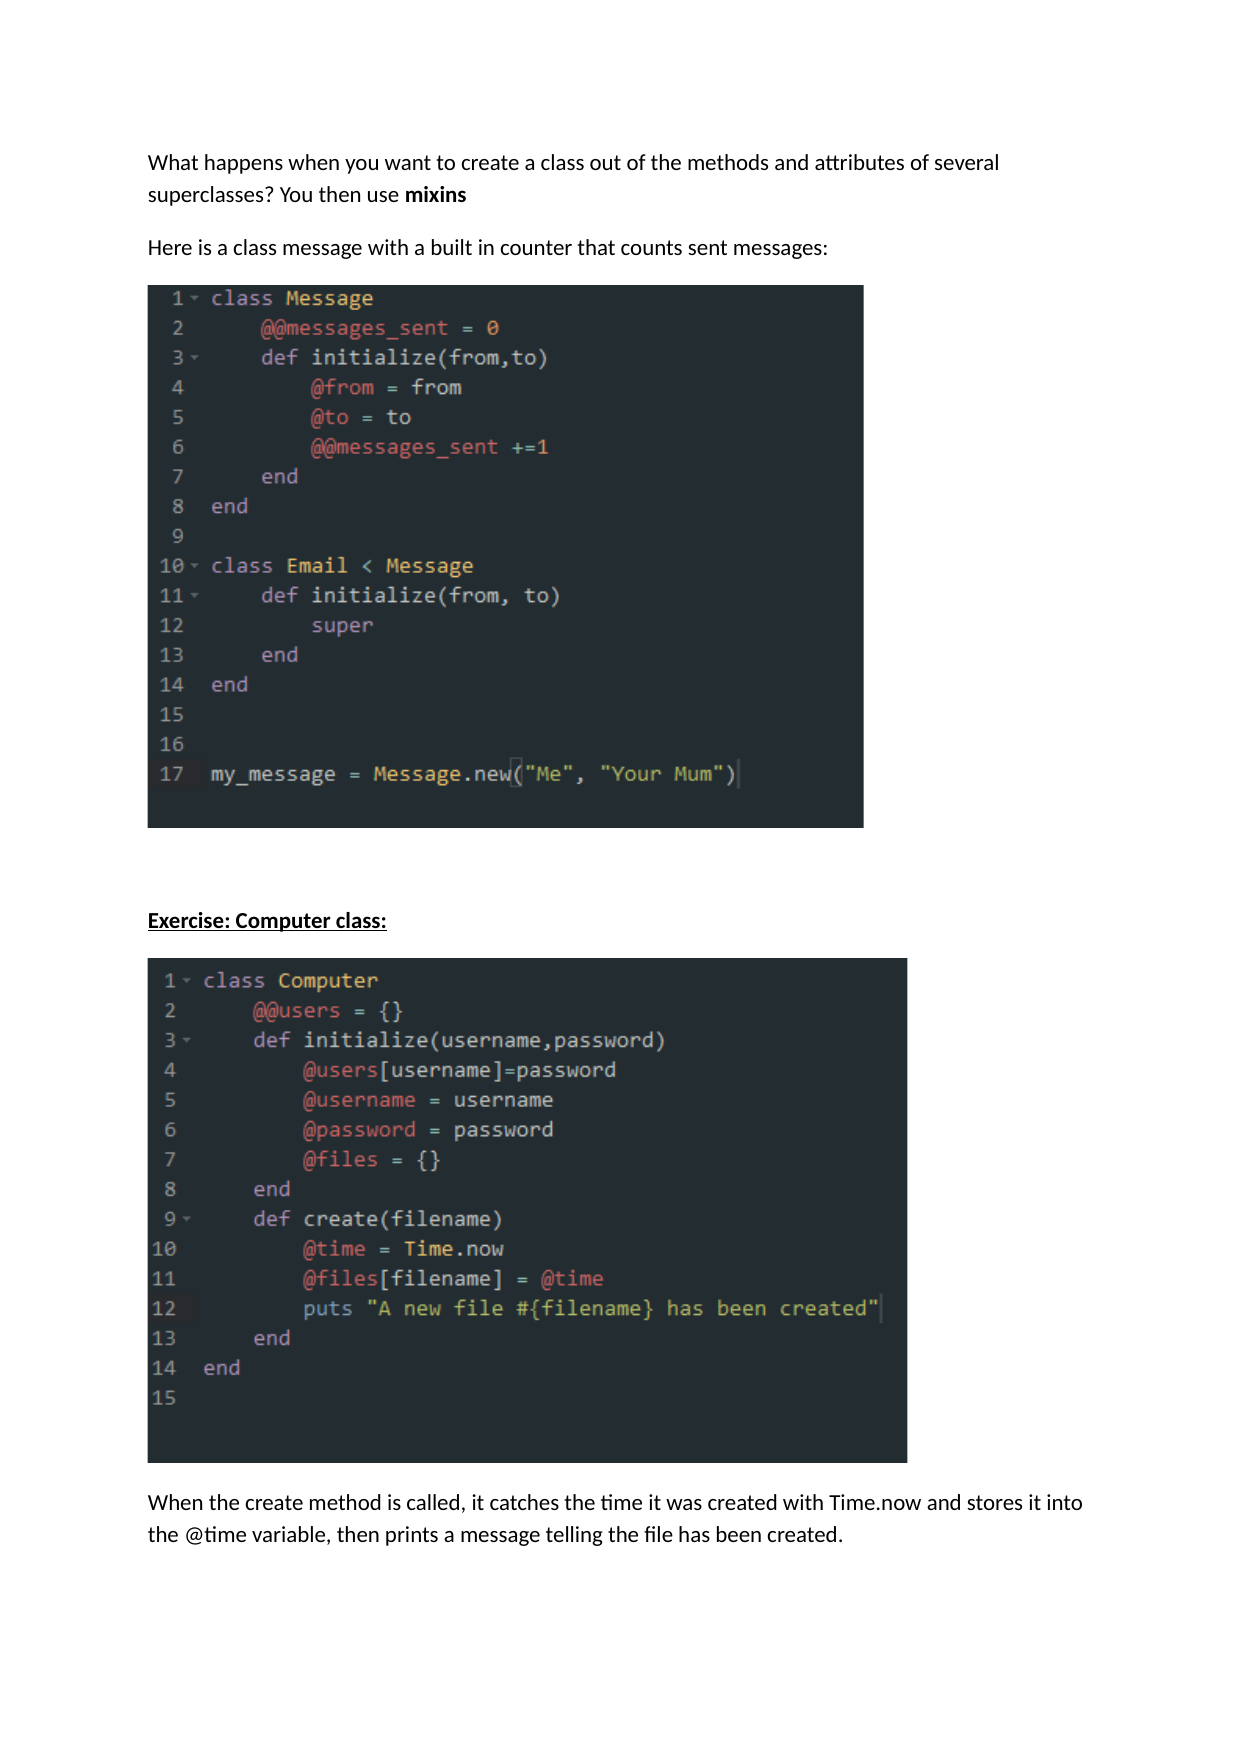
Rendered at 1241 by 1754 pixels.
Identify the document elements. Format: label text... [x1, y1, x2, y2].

text When the create method is called, it catches the time it was created with Time.now and stores it into the @time variable, then prints a message telling the file has been created. [148, 1488, 1093, 1548]
text Exercise: Computer class: [148, 906, 1093, 934]
text Here is a class message with a built in counter that counts sent messages: [148, 233, 1093, 261]
picture [147, 285, 864, 828]
text What happens when you want to create a class out of the methods and attributes of several superclasses? You then use mixins [148, 148, 1093, 208]
picture [147, 958, 908, 1463]
